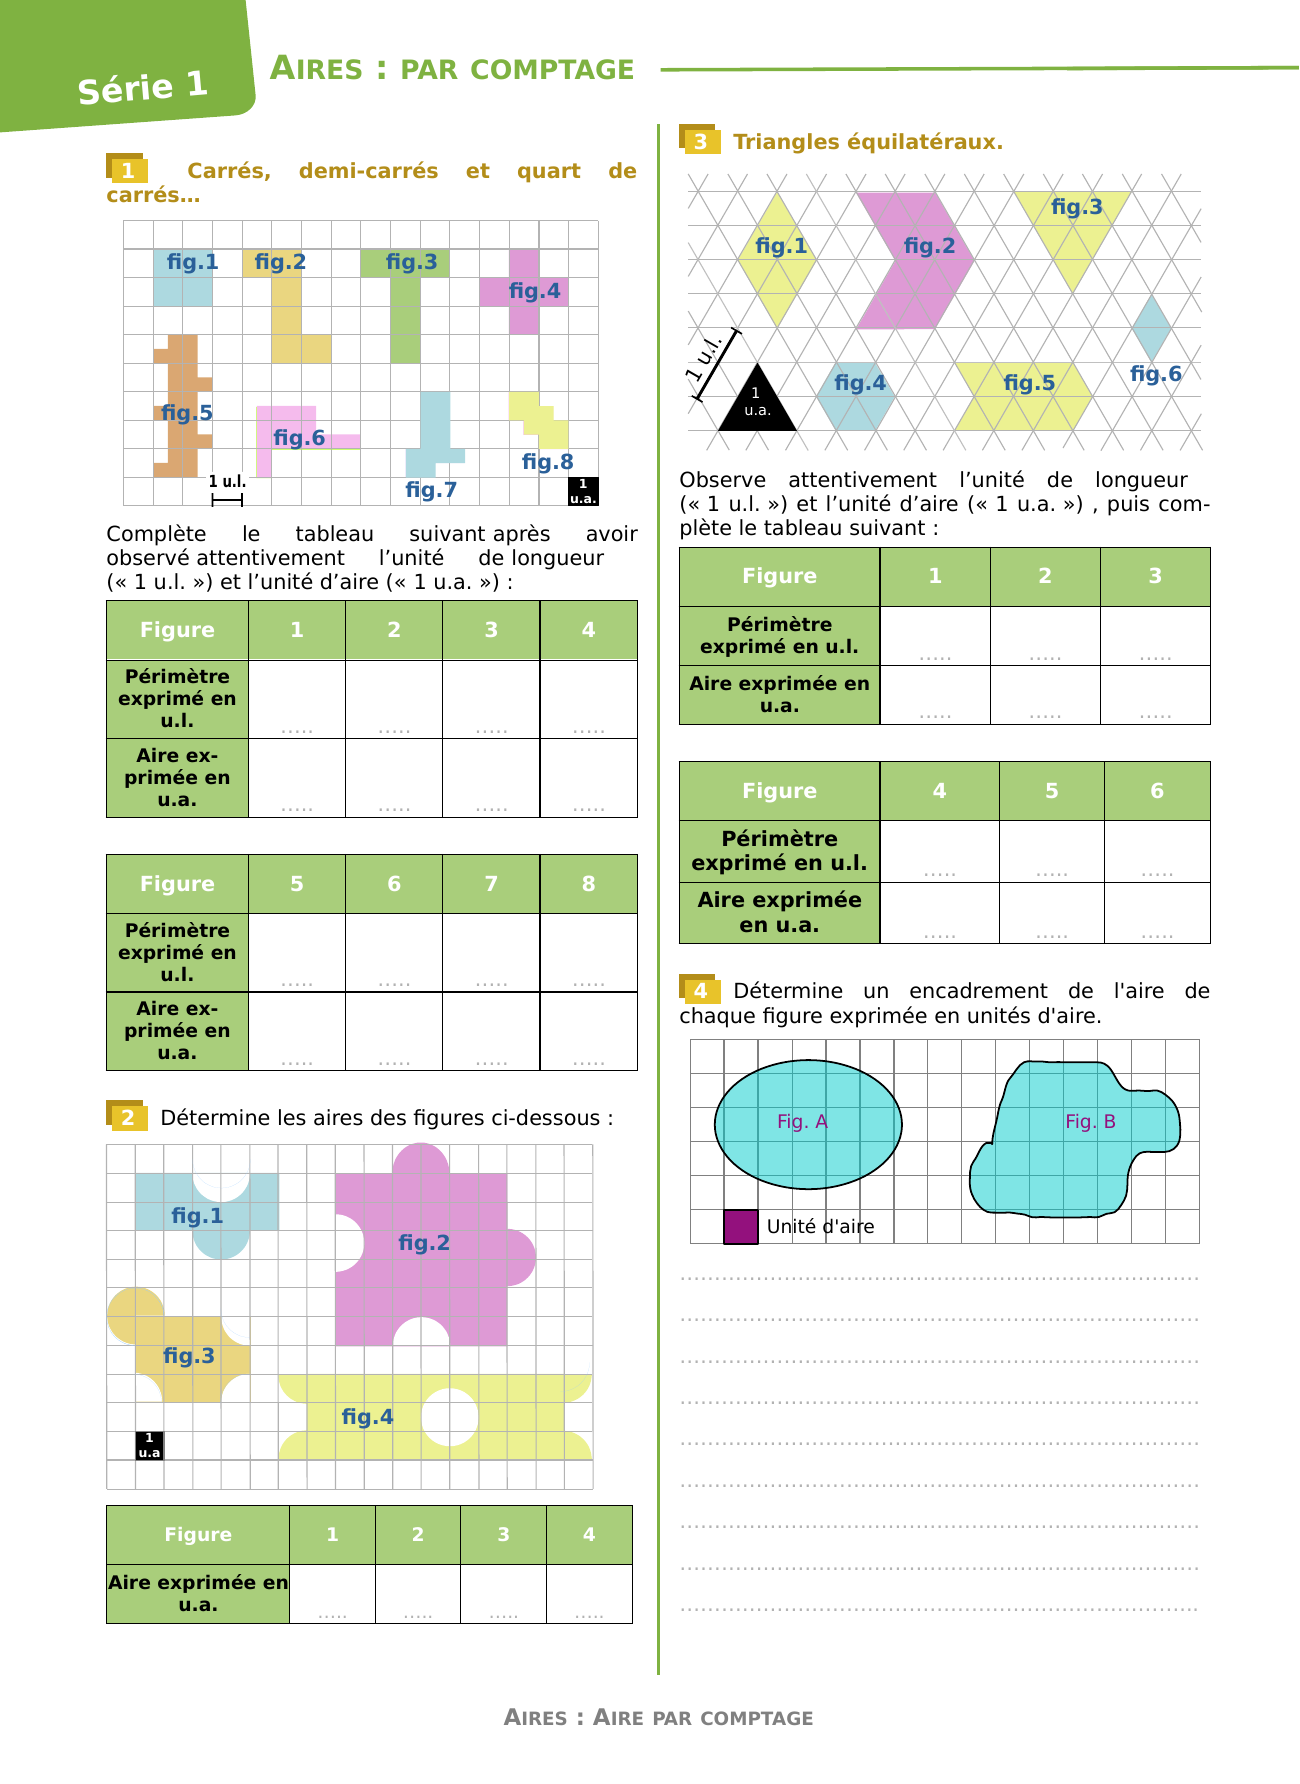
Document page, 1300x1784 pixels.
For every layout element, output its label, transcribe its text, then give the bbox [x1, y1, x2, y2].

table_cell ….. [461, 1565, 546, 1623]
table_cell ….. [443, 993, 539, 1070]
text ………………………………………………………………… [679, 1451, 1211, 1492]
table_cell ….. [991, 666, 1100, 724]
subtitle Carrés, demi-carrés et quart de carrés… [106, 153, 638, 208]
subtitle Triangles équilatéraux. [715, 124, 1211, 154]
table_cell ….. [1105, 821, 1210, 882]
table_cell ….. [346, 914, 442, 991]
table_cell ….. [881, 607, 990, 665]
table_cell ….. [346, 739, 442, 817]
table_cell Péri­mètre exprimé en u.l. [107, 661, 248, 738]
table_cell ….. [443, 661, 539, 738]
table_header 6 [346, 855, 442, 913]
table_cell ….. [1000, 821, 1104, 882]
table_cell ….. [991, 607, 1100, 665]
text ………………………………………………………………… [679, 1492, 1211, 1533]
table_header 4 [881, 762, 999, 820]
table_cell ….. [376, 1565, 460, 1623]
text ………………………………………………………………… [679, 1327, 1211, 1368]
table_header Figure [107, 855, 248, 913]
table_cell Péri­mètre exprimé en u.l. [680, 607, 879, 665]
table_cell Péri­mètre exprimé en u.l. [107, 914, 248, 991]
table_cell ….. [541, 993, 637, 1070]
table_header Figure [680, 548, 879, 606]
table_header Figure [107, 601, 248, 659]
table_cell ….. [249, 993, 345, 1070]
table_header 2 [346, 601, 442, 659]
table_header 1 [290, 1506, 375, 1564]
table_cell Aire ex­primée en u.a. [107, 993, 248, 1070]
table_header Figure [680, 762, 879, 820]
table_header 8 [541, 855, 637, 913]
table_cell ….. [346, 661, 442, 738]
table_header 1 [881, 548, 990, 606]
table_cell ….. [541, 739, 637, 817]
table_header 4 [541, 601, 637, 659]
table_header 6 [1105, 762, 1210, 820]
table_header 2 [991, 548, 1100, 606]
table_cell ….. [1101, 607, 1210, 665]
table_cell ….. [249, 739, 345, 817]
table_header Figure [107, 1506, 289, 1564]
text ………………………………………………………………… [679, 1244, 1211, 1285]
table_cell Péri­mètre exprimé en u.l. [680, 821, 879, 882]
table_cell ….. [249, 914, 345, 991]
text ………………………………………………………………… [679, 1368, 1211, 1409]
text ………………………………………………………………... [679, 1575, 1211, 1616]
table_cell ….. [541, 914, 637, 991]
table_header 3 [461, 1506, 546, 1564]
subtitle Détermine un encadrement de l'aire de chaque figure exprimée en unités d'aire. [679, 973, 1211, 1028]
table_cell ….. [290, 1565, 375, 1623]
text Complète le tableau suivant après avoir observé attentivement l’unité de longueur (« 1 u.l. ») et l’unité d’aire (« 1 u.a. ») : [106, 522, 638, 594]
table_cell ….. [443, 914, 539, 991]
table_header 3 [1101, 548, 1210, 606]
text ………………………………………………………………… [679, 1533, 1211, 1575]
table_cell Aire ex­primée en u.a. [107, 739, 248, 817]
text ………………………………………………………………… [679, 1285, 1211, 1327]
table_cell ….. [1101, 666, 1210, 724]
table_header 5 [1000, 762, 1104, 820]
text ………………………………………………………………… [679, 1409, 1211, 1451]
table_cell ….. [881, 666, 990, 724]
table_header 5 [249, 855, 345, 913]
table_cell ….. [443, 739, 539, 817]
table_header 1 [249, 601, 345, 659]
table_cell ….. [541, 661, 637, 738]
table_cell ….. [249, 661, 345, 738]
table_cell ….. [881, 821, 999, 882]
table_cell ….. [547, 1565, 632, 1623]
table_header 7 [443, 855, 539, 913]
table_cell Aire expri­mée en u.a. [680, 883, 879, 943]
table_header 2 [376, 1506, 460, 1564]
table_header 3 [443, 601, 539, 659]
table_cell Aire expri­mée en u.a. [107, 1565, 289, 1623]
table_cell ….. [1000, 883, 1104, 943]
subtitle Détermine les aires des figures ci-dessous : [143, 1100, 638, 1131]
table_cell ….. [881, 883, 999, 943]
table_cell Aire expri­mée en u.a. [680, 666, 879, 724]
table_cell ….. [1105, 883, 1210, 943]
table_cell ….. [346, 993, 442, 1070]
text Observe attentivement l’unité de longueur (« 1 u.l. ») et l’unité d’aire (« 1 u.a. ») , puis com­plète le tableau suivant : [679, 468, 1211, 541]
table_header 4 [547, 1506, 632, 1564]
